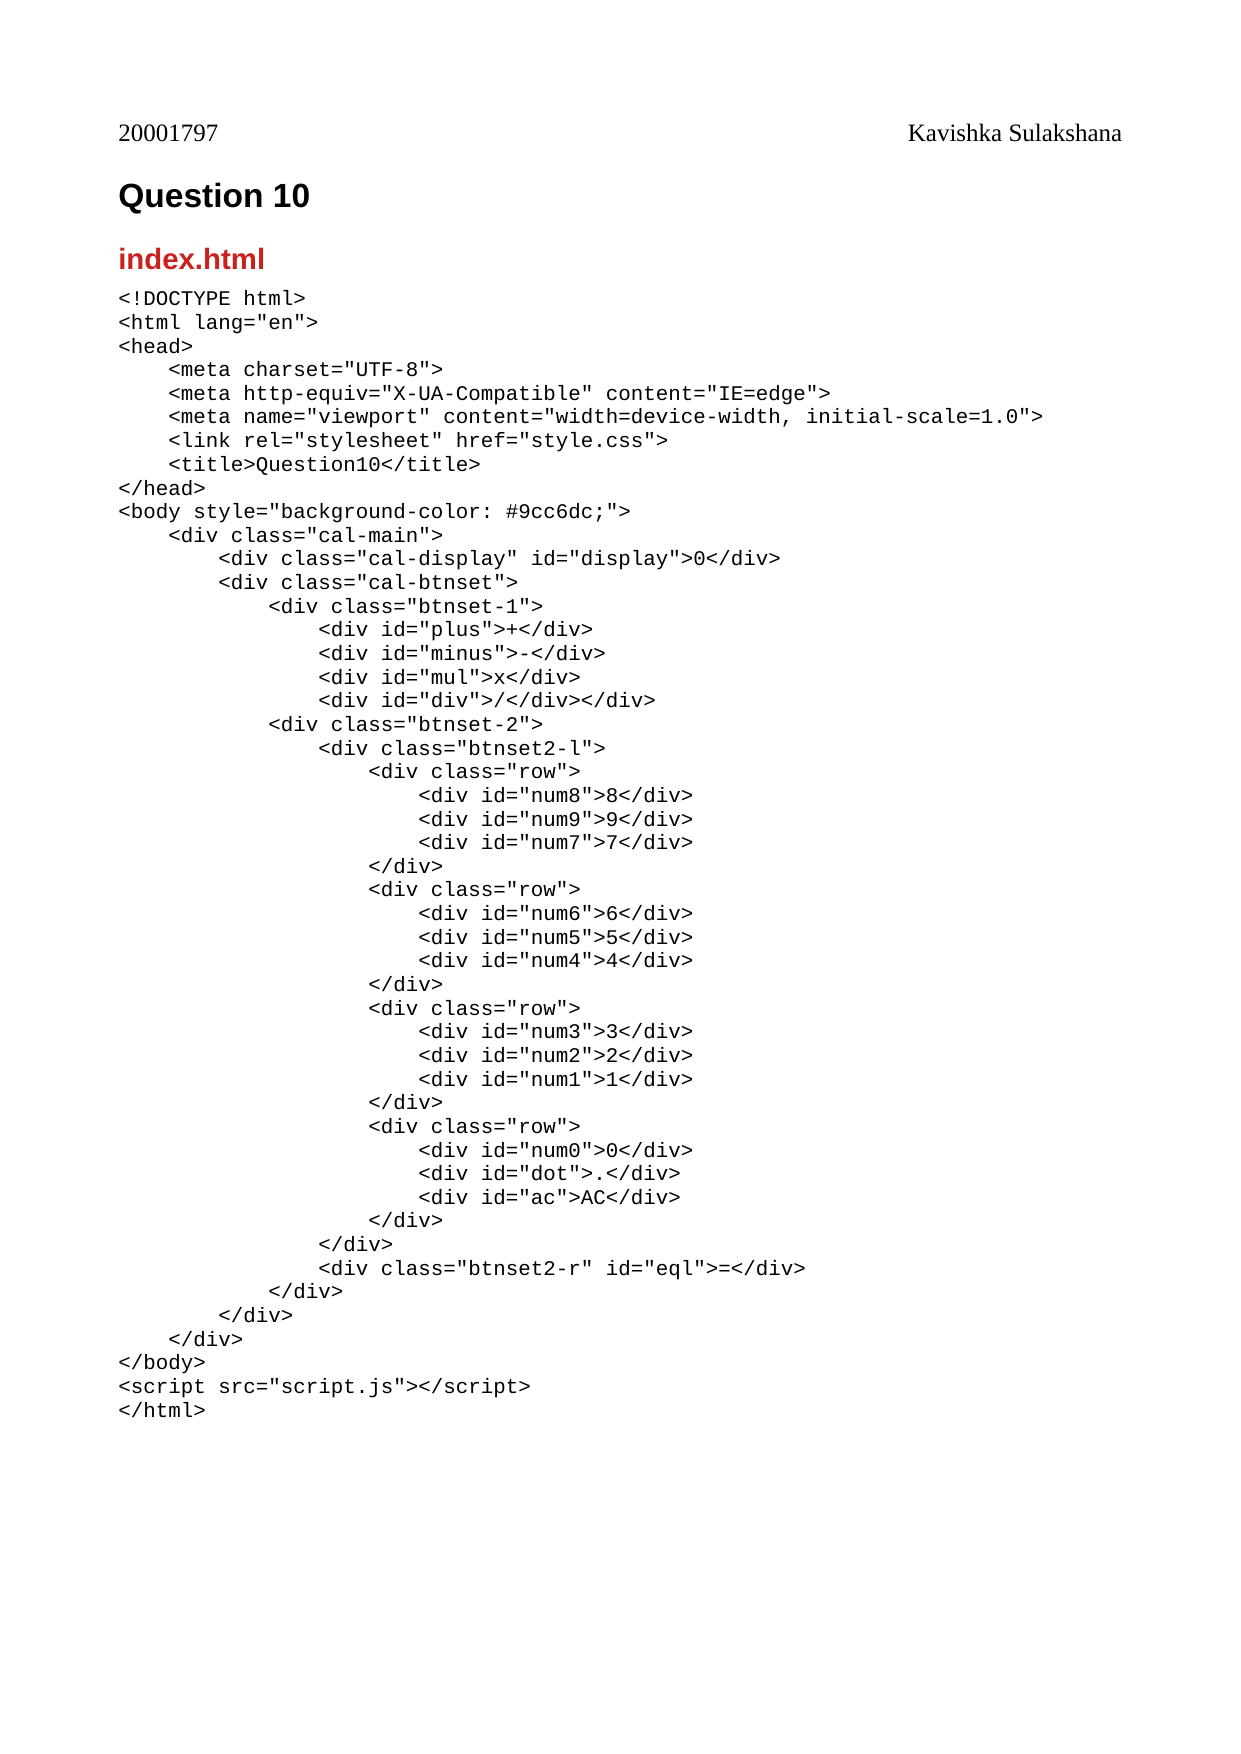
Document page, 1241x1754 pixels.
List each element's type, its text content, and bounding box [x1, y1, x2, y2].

text <div class="row"> [118, 879, 1122, 903]
text <div id="div">/</div></div> [118, 690, 1122, 714]
text <div class="cal-display" id="display">0</div> [118, 548, 1122, 572]
text <div id="num4">4</div> [118, 950, 1122, 974]
text <div id="num0">0</div> [118, 1139, 1122, 1163]
text <div id="num8">8</div> [118, 785, 1122, 808]
text </div> [118, 1305, 1122, 1329]
text <div class="btnset2-l"> [118, 738, 1122, 761]
text <meta charset="UTF-8"> [118, 359, 1122, 383]
text <script src="script.js"></script> [118, 1376, 1122, 1400]
text <div class="btnset2-r" id="eql">=</div> [118, 1258, 1122, 1281]
text <div id="num5">5</div> [118, 927, 1122, 950]
text <div id="minus">-</div> [118, 643, 1122, 667]
text <div class="cal-main"> [118, 525, 1122, 548]
text </div> [118, 856, 1122, 879]
text <!DOCTYPE html> [118, 288, 1122, 312]
subtitle Question 10 [118, 176, 1122, 215]
text <meta name="viewport" content="width=device-width, initial-scale=1.0"> [118, 407, 1122, 430]
text <link rel="stylesheet" href="style.css"> [118, 430, 1122, 454]
text </div> [118, 974, 1122, 998]
text </html> [118, 1400, 1122, 1423]
text <html lang="en"> [118, 312, 1122, 336]
subtitle index.html [118, 242, 1122, 276]
text <div id="ac">AC</div> [118, 1187, 1122, 1211]
text </div> [118, 1329, 1122, 1352]
text <div class="cal-btnset"> [118, 572, 1122, 596]
text <div id="num2">2</div> [118, 1045, 1122, 1069]
text <div id="num1">1</div> [118, 1069, 1122, 1092]
text <body style="background-color: #9cc6dc;"> [118, 501, 1122, 525]
text <div class="row"> [118, 1116, 1122, 1139]
text </div> [118, 1211, 1122, 1234]
text <div id="num7">7</div> [118, 832, 1122, 856]
text </div> [118, 1092, 1122, 1116]
text </div> [118, 1234, 1122, 1258]
text <div id="mul">x</div> [118, 667, 1122, 690]
text <div class="row"> [118, 998, 1122, 1021]
text <meta http-equiv="X-UA-Compatible" content="IE=edge"> [118, 383, 1122, 407]
text <div id="num9">9</div> [118, 808, 1122, 832]
text <div id="plus">+</div> [118, 619, 1122, 643]
text </head> [118, 477, 1122, 501]
text </div> [118, 1281, 1122, 1305]
text <title>Question10</title> [118, 454, 1122, 477]
text <div id="num3">3</div> [118, 1021, 1122, 1045]
text <div class="btnset-2"> [118, 714, 1122, 738]
text <head> [118, 336, 1122, 359]
text <div class="row"> [118, 761, 1122, 785]
text </body> [118, 1352, 1122, 1376]
text <div class="btnset-1"> [118, 596, 1122, 619]
text <div id="num6">6</div> [118, 903, 1122, 927]
text <div id="dot">.</div> [118, 1163, 1122, 1187]
